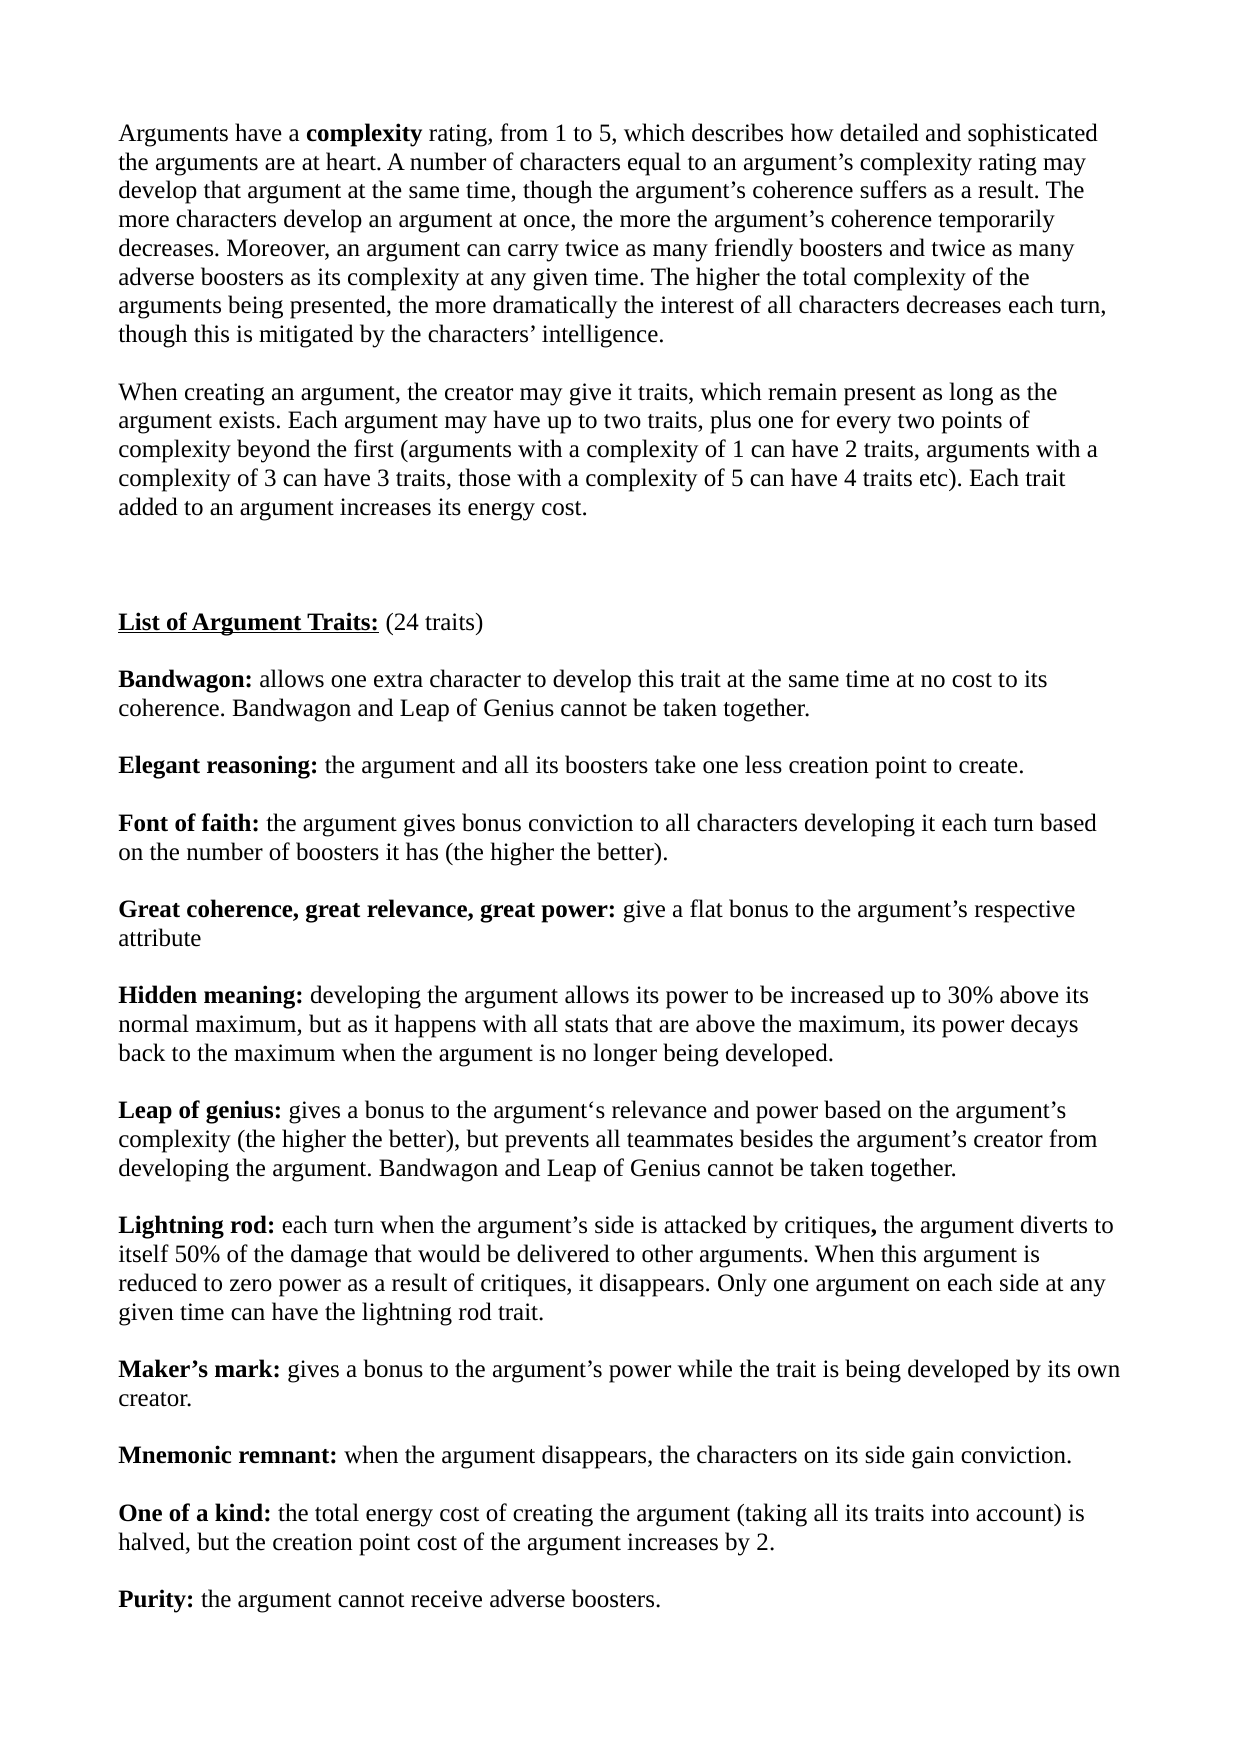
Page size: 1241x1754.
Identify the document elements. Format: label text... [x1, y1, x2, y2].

text Arguments have a complexity rating, from 1 to 5, which describes how detailed and sophisticated the arguments are at heart. A number of characters equal to an argument’s complexity rating may develop that argument at the same time, though the argument’s coherence suffers as a result. The more characters develop an argument at once, the more the argument’s coherence temporarily decreases. Moreover, an argument can carry twice as many friendly boosters and twice as many adverse boosters as its complexity at any given time. The higher the total complexity of the arguments being presented, the more dramatically the interest of all characters decreases each turn, though this is mitigated by the characters’ intelligence. [118, 118, 1122, 348]
text Hidden meaning: developing the argument allows its power to be increased up to 30% above its normal maximum, but as it happens with all stats that are above the maximum, its power decays back to the maximum when the argument is no longer being developed. [118, 981, 1122, 1067]
text Bandwagon: allows one extra character to develop this trait at the same time at no cost to its coherence. Bandwagon and Leap of Genius cannot be taken together. [118, 664, 1122, 722]
text Leap of genius: gives a bonus to the argument‘s relevance and power based on the argument’s complexity (the higher the better), but prevents all teammates besides the argument’s creator from developing the argument. Bandwagon and Leap of Genius cannot be taken together. [118, 1096, 1122, 1182]
text Maker’s mark: gives a bonus to the argument’s power while the trait is being developed by its own creator. [118, 1354, 1122, 1412]
text One of a kind: the total energy cost of creating the argument (taking all its traits into account) is halved, but the creation point cost of the argument increases by 2. [118, 1498, 1122, 1556]
text Lightning rod: each turn when the argument’s side is attacked by critiques, the argument diverts to itself 50% of the damage that would be delivered to other arguments. When this argument is reduced to zero power as a result of critiques, it disappears. Only one argument on each side at any given time can have the lightning rod trait. [118, 1211, 1122, 1326]
text Elegant reasoning: the argument and all its boosters take one less creation point to create. [118, 751, 1122, 779]
text Font of faith: the argument gives bonus conviction to all characters developing it each turn based on the number of boosters it has (the higher the better). [118, 808, 1122, 866]
text Purity: the argument cannot receive adverse boosters. [118, 1584, 1122, 1613]
text When creating an argument, the creator may give it traits, which remain present as long as the argument exists. Each argument may have up to two traits, plus one for every two points of complexity beyond the first (arguments with a complexity of 1 can have 2 traits, arguments with a complexity of 3 can have 3 traits, those with a complexity of 5 can have 4 traits etc). Each trait added to an argument increases its energy cost. [118, 377, 1122, 521]
text Great coherence, great relevance, great power: give a flat bonus to the argument’s respective attribute [118, 894, 1122, 952]
text Mnemonic remnant: when the argument disappears, the characters on its side gain conviction. [118, 1441, 1122, 1469]
text List of Argument Traits: (24 traits) [118, 607, 1122, 636]
